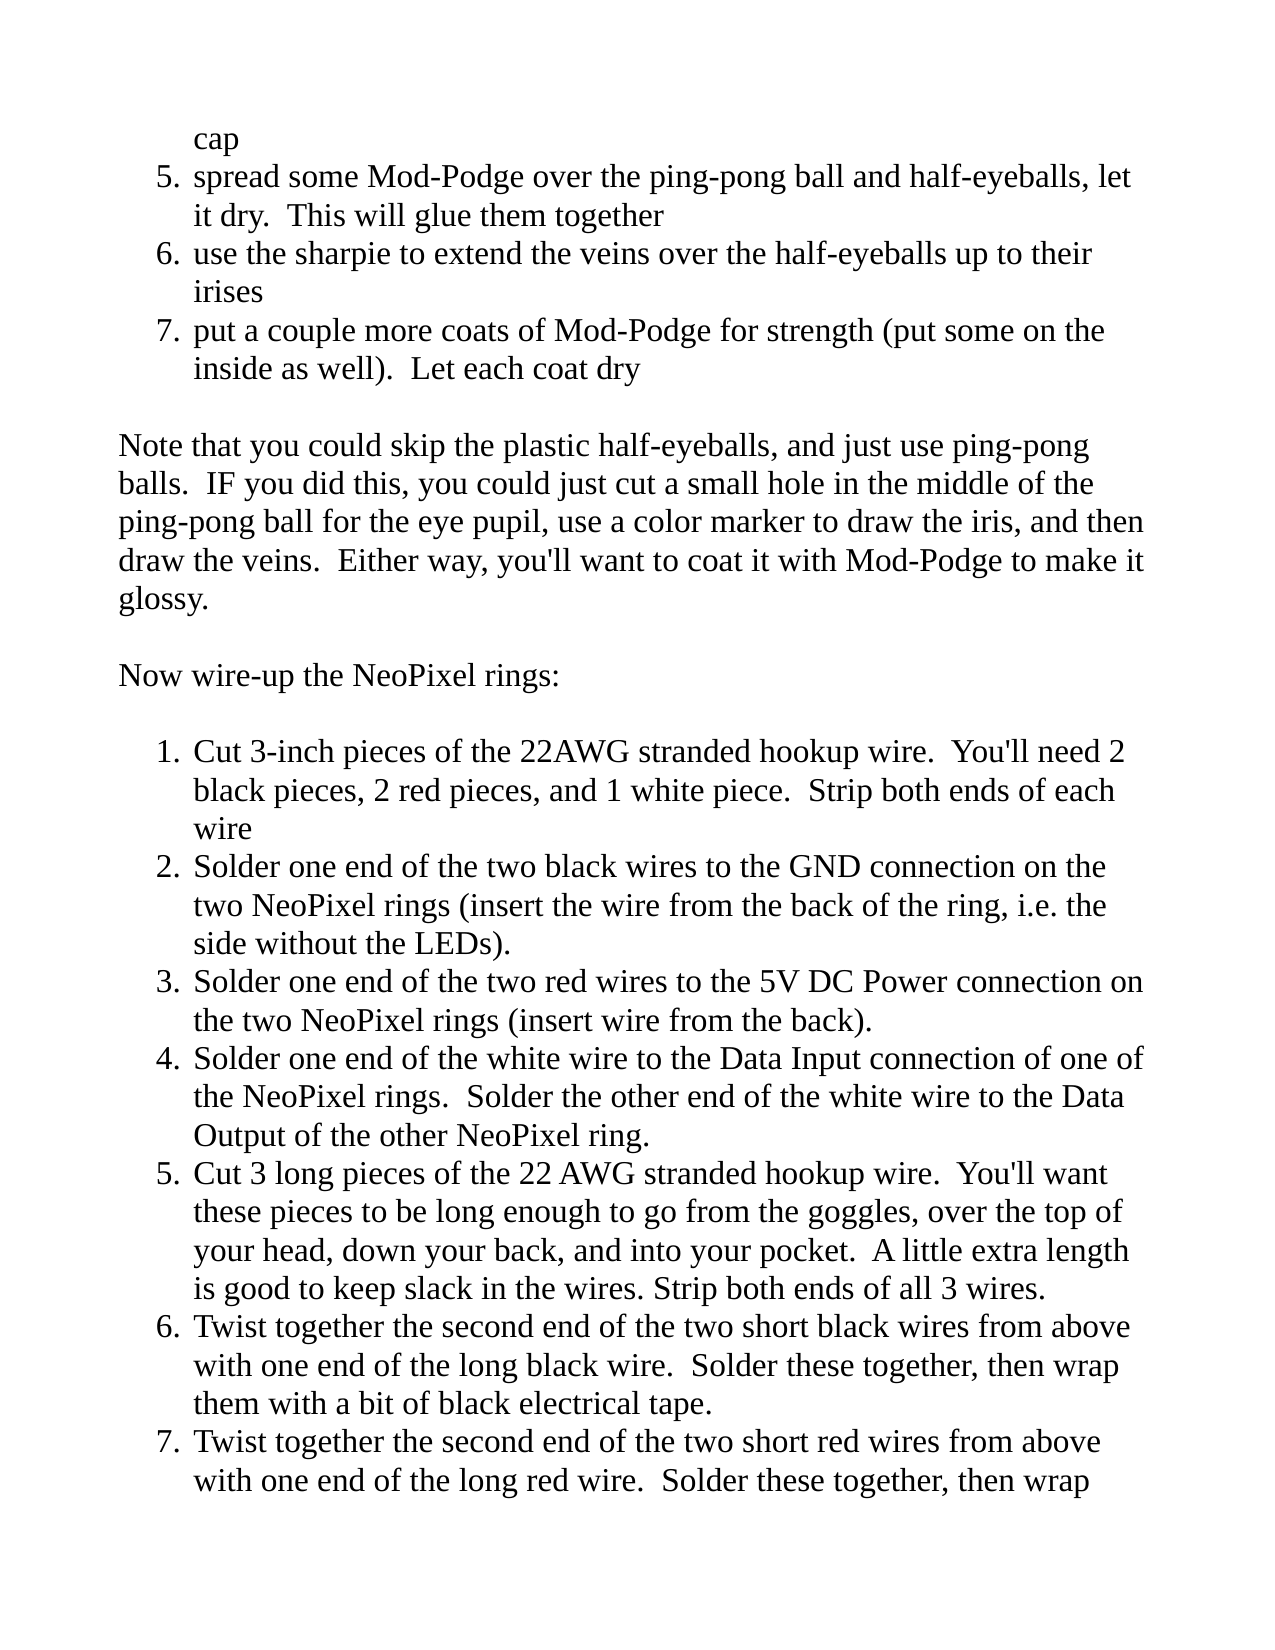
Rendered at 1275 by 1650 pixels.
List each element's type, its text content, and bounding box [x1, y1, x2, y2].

list Twist together the second end of the two short red wires from above with one end of the long red wire. Solder these together, then wrap [156, 1421, 1157, 1498]
list put a couple more coats of Mod-Podge for strength (put some on the inside as well). Let each coat dry [156, 310, 1157, 386]
list Twist together the second end of the two short black wires from above with one end of the long black wire. Solder these together, then wrap them with a bit of black electrical tape. [156, 1306, 1157, 1421]
list Cut 3 long pieces of the 22 AWG stranded hookup wire. You'll want these pieces to be long enough to go from the goggles, over the top of your head, down your back, and into your pocket. A little extra length is good to keep slack in the wires. Strip both ends of all 3 wires. [156, 1153, 1157, 1306]
list Cut 3-inch pieces of the 22AWG stranded hookup wire. You'll need 2 black pieces, 2 red pieces, and 1 white piece. Strip both ends of each wire [156, 731, 1157, 846]
list Solder one end of the two red wires to the 5V DC Power connection on the two NeoPixel rings (insert wire from the back). [156, 961, 1157, 1038]
list put the ping-pong ball halfs over the two half-eyeballs (with something under the half-eyeballs to hold it up, I just put it on top of a spray can cap [156, 118, 1157, 156]
list Solder one end of the white wire to the Data Input connection of one of the NeoPixel rings. Solder the other end of the white wire to the Data Output of the other NeoPixel ring. [156, 1038, 1157, 1153]
list use the sharpie to extend the veins over the half-eyeballs up to their irises [156, 233, 1157, 310]
list spread some Mod-Podge over the ping-pong ball and half-eyeballs, let it dry. This will glue them together [156, 156, 1157, 233]
list Solder one end of the two black wires to the GND connection on the two NeoPixel rings (insert the wire from the back of the ring, i.e. the side without the LEDs). [156, 846, 1157, 961]
text Now wire-up the NeoPixel rings: [118, 655, 1157, 693]
text Note that you could skip the plastic half-eyeballs, and just use ping-pong balls. IF you did this, you could just cut a small hole in the middle of the ping-pong ball for the eye pupil, use a color marker to draw the iris, and then draw the veins. Either way, you'll want to coat it with Mod-Podge to make it glossy. [118, 425, 1157, 616]
